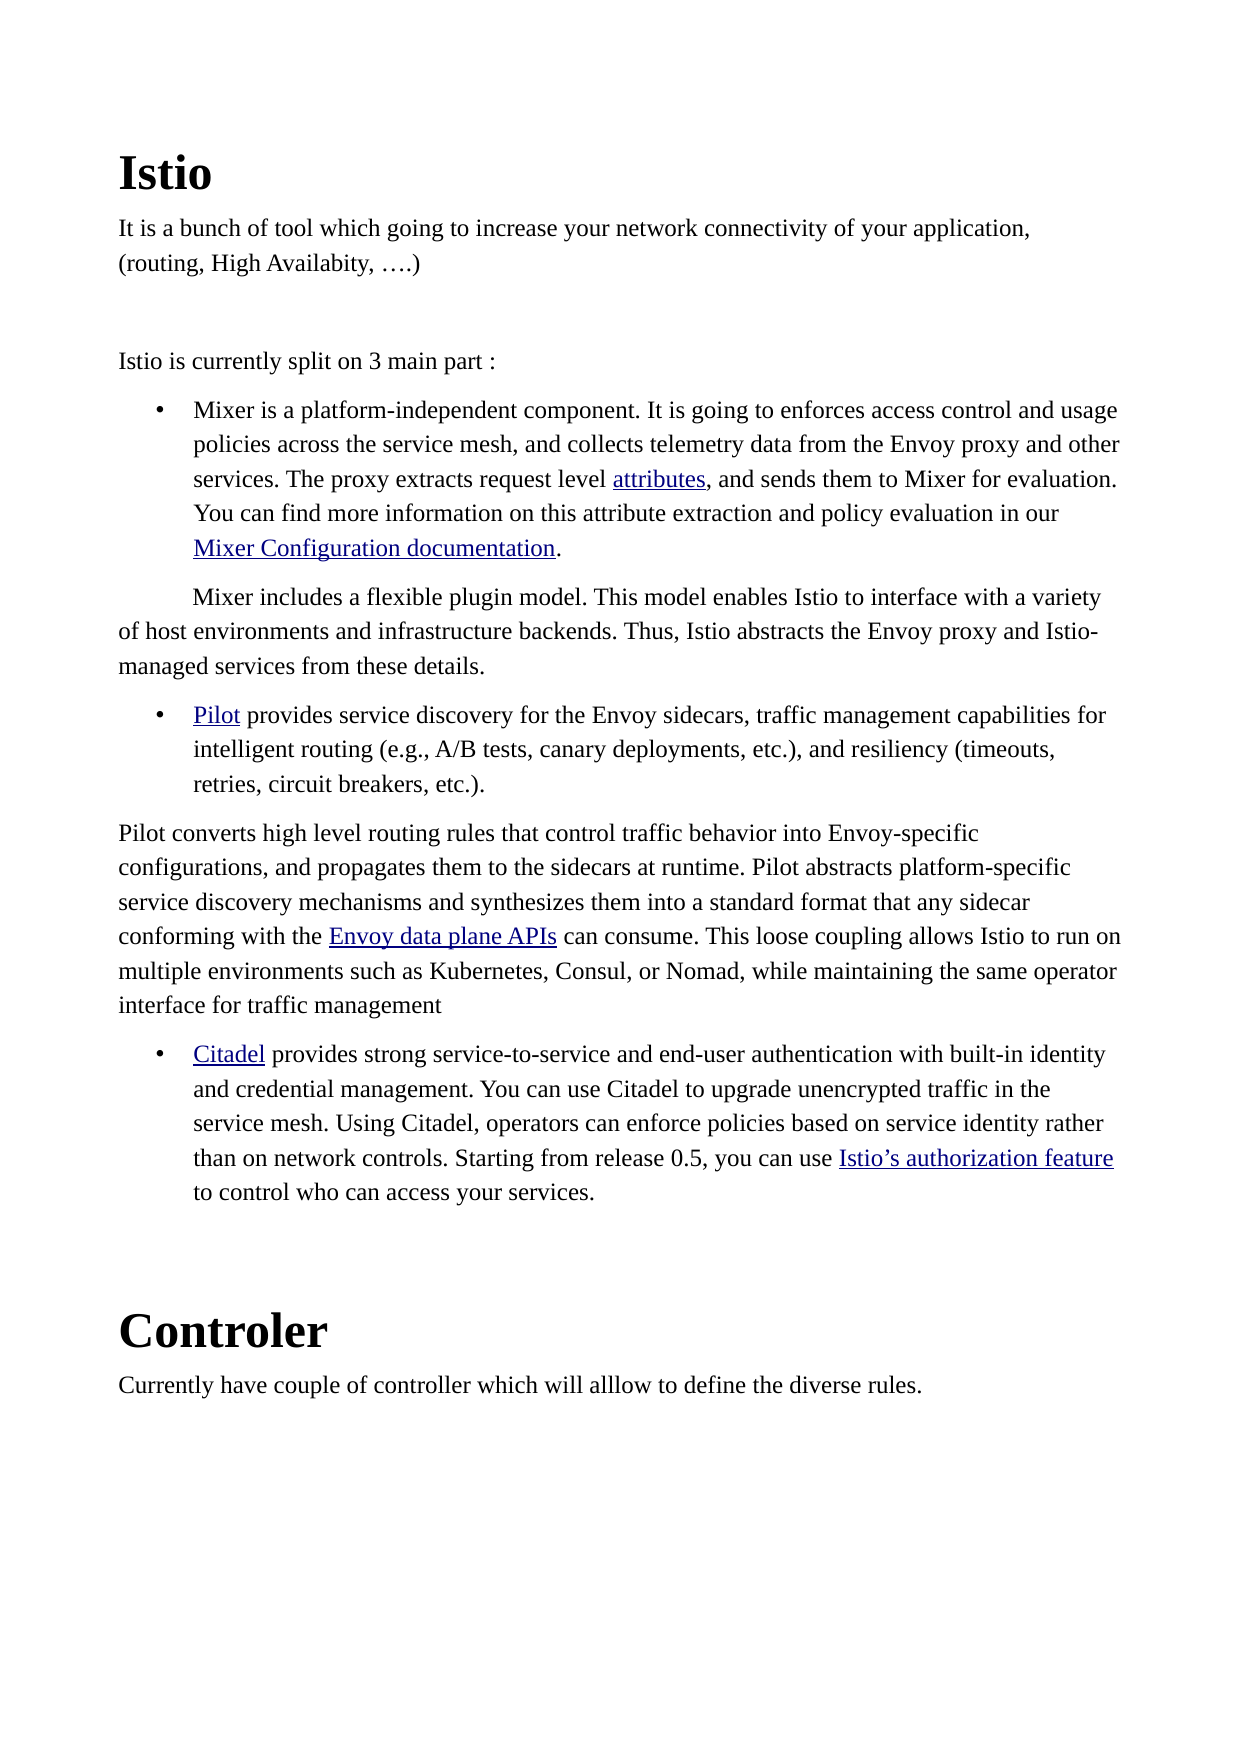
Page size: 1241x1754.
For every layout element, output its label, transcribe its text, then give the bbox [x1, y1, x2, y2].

text It is a bunch of tool which going to increase your network connectivity of your application, (routing, High Availabity, ….) [118, 213, 1122, 276]
text Istio is currently split on 3 main part : [118, 346, 1122, 374]
subtitle Controler [118, 1300, 1122, 1358]
text Pilot converts high level routing rules that control traffic behavior into Envoy-specific configurations, and propagates them to the sidecars at runtime. Pilot abstracts platform-specific service discovery mechanisms and synthesizes them into a standard format that any sidecar conforming with the Envoy data plane APIs can consume. This loose coupling allows Istio to run on multiple environments such as Kubernetes, Consul, or Nomad, while maintaining the same operator interface for traffic management [118, 818, 1122, 1019]
list Mixer is a platform-independent component. It is going to enforces access control and usage policies across the service mesh, and collects telemetry data from the Envoy proxy and other services. The proxy extracts request level attributes, and sends them to Mixer for evaluation. You can find more information on this attribute extraction and policy evaluation in our Mixer Configuration documentation. [156, 395, 1122, 561]
list Pilot provides service discovery for the Envoy sidecars, traffic management capabilities for intelligent routing (e.g., A/B tests, canary deployments, etc.), and resiliency (timeouts, retries, circuit breakers, etc.). [156, 700, 1122, 797]
text Currently have couple of controller which will alllow to define the diverse rules. [118, 1370, 1122, 1399]
text Mixer includes a flexible plugin model. This model enables Istio to interface with a variety of host environments and infrastructure backends. Thus, Istio abstracts the Envoy proxy and Istio-managed services from these details. [118, 582, 1122, 679]
list Citadel provides strong service-to-service and end-user authentication with built-in identity and credential management. You can use Citadel to upgrade unencrypted traffic in the service mesh. Using Citadel, operators can enforce policies based on service identity rather than on network controls. Starting from release 0.5, you can use Istio’s authorization feature to control who can access your services. [156, 1039, 1122, 1206]
subtitle Istio [118, 143, 1122, 201]
